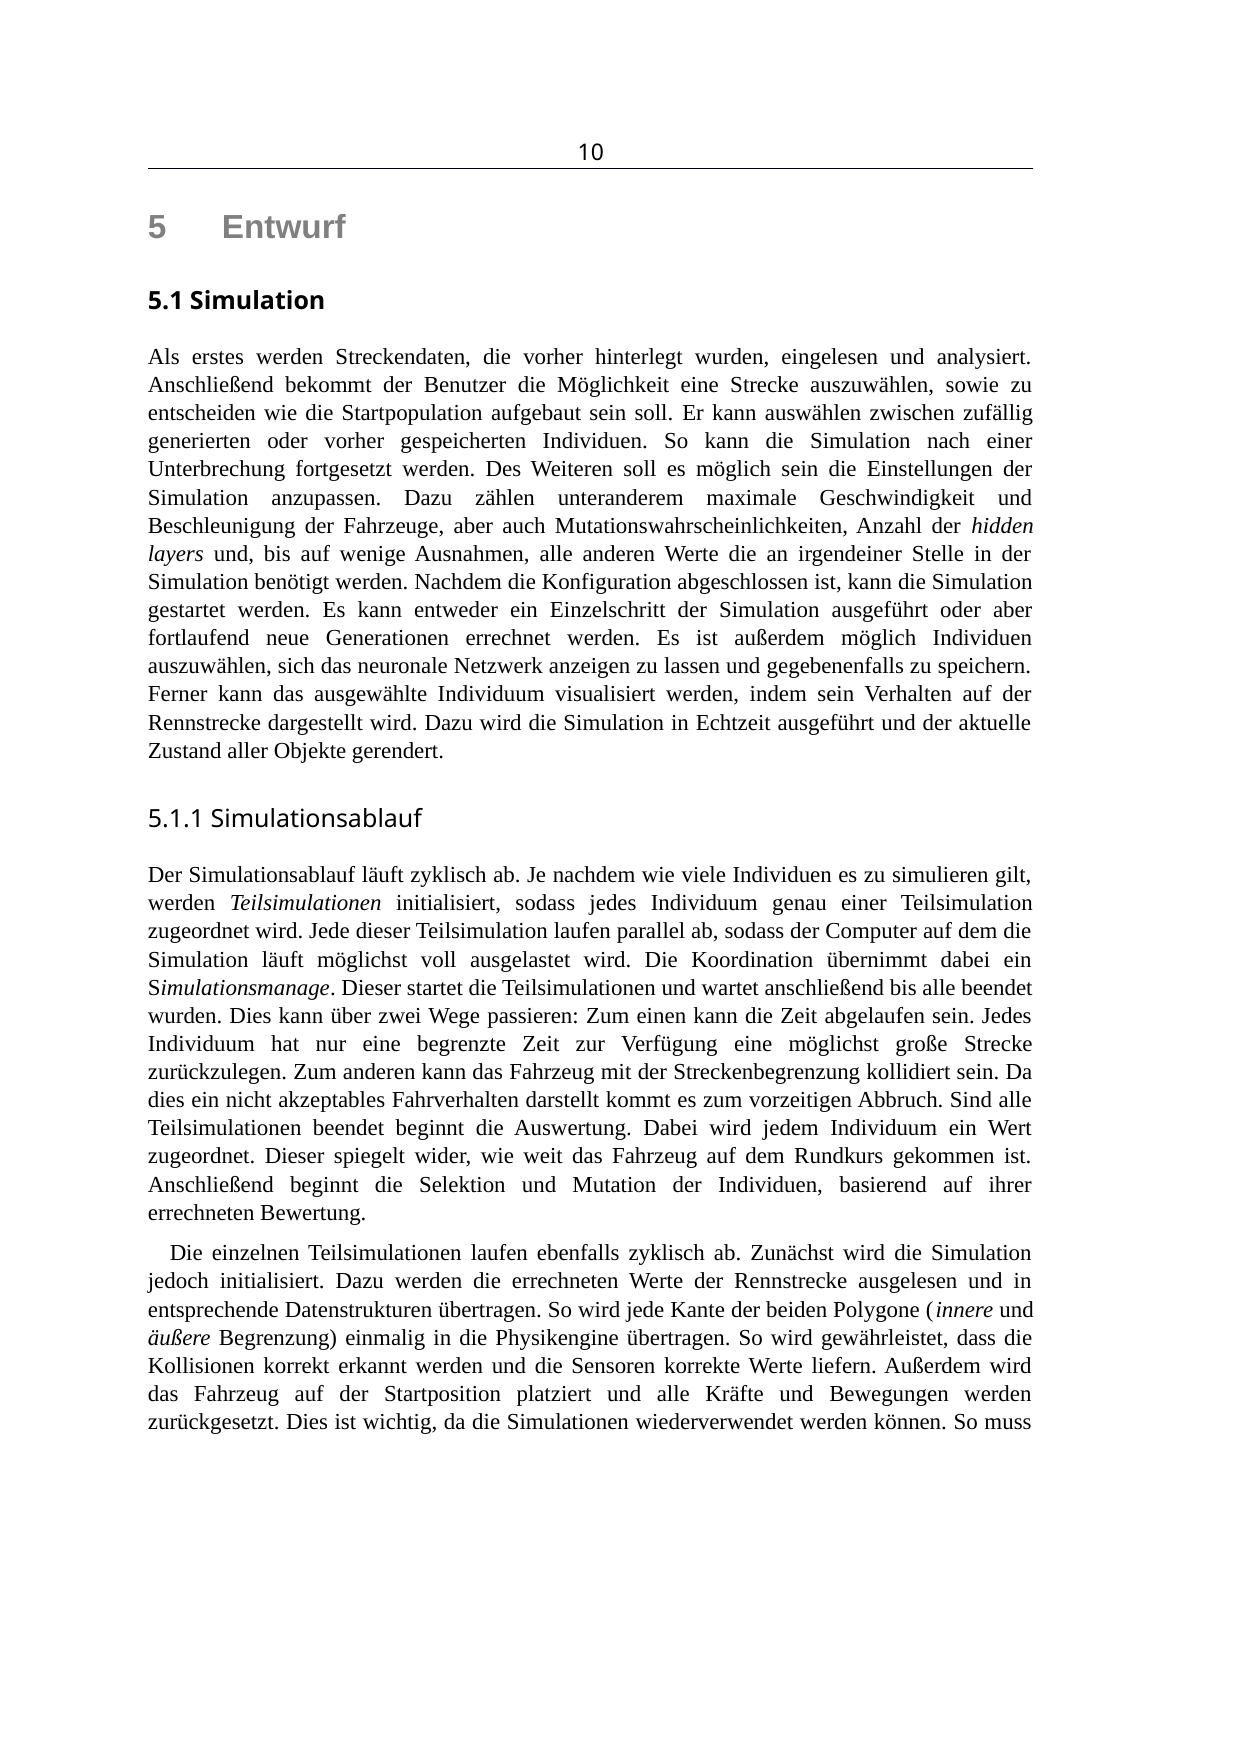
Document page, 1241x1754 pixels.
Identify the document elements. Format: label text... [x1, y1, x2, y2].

subtitle 5 Entwurf [148, 207, 1033, 245]
text Als erstes werden Streckendaten, die vorher hinterlegt wurden, eingelesen und analysiert. Anschließend bekommt der Benutzer die Möglichkeit eine Strecke auszuwählen, sowie zu entscheiden wie die Startpopulation aufgebaut sein soll. Er kann auswählen zwischen zufällig generierten oder vorher gespeicherten Individuen. So kann die Simulation nach einer Unterbrechung fortgesetzt werden. Des Weiteren soll es möglich sein die Einstellungen der Simulation anzupassen. Dazu zählen unteranderem maximale Geschwindigkeit und Beschleunigung der Fahrzeuge, aber auch Mutationswahrscheinlichkeiten, Anzahl der hidden layers und, bis auf wenige Ausnahmen, alle anderen Werte die an irgendeiner Stelle in der Simulation benötigt werden. Nachdem die Konfiguration abgeschlossen ist, kann die Simulation gestartet werden. Es kann entweder ein Einzelschritt der Simulation ausgeführt oder aber fortlaufend neue Generationen errechnet werden. Es ist außerdem möglich Individuen auszuwählen, sich das neuronale Netzwerk anzeigen zu lassen und gegebenenfalls zu speichern. Ferner kann das ausgewählte Individuum visualisiert werden, indem sein Verhalten auf der Rennstrecke dargestellt wird. Dazu wird die Simulation in Echtzeit ausgeführt und der aktuelle Zustand aller Objekte gerendert. [148, 342, 1033, 764]
subtitle 5.1 Simulation [148, 283, 1033, 317]
text Der Simulationsablauf läuft zyklisch ab. Je nachdem wie viele Individuen es zu simulieren gilt, werden Teilsimulationen initialisiert, sodass jedes Individuum genau einer Teilsimulation zugeordnet wird. Jede dieser Teilsimulation laufen parallel ab, sodass der Computer auf dem die Simulation läuft möglichst voll ausgelastet wird. Die Koordination übernimmt dabei ein Simulationsmanage. Dieser startet die Teilsimulationen und wartet anschließend bis alle beendet wurden. Dies kann über zwei Wege passieren: Zum einen kann die Zeit abgelaufen sein. Jedes Individuum hat nur eine begrenzte Zeit zur Verfügung eine möglichst große Strecke zurückzulegen. Zum anderen kann das Fahrzeug mit der Streckenbegrenzung kollidiert sein. Da dies ein nicht akzeptables Fahrverhalten darstellt kommt es zum vorzeitigen Abbruch. Sind alle Teilsimulationen beendet beginnt die Auswertung. Dabei wird jedem Individuum ein Wert zugeordnet. Dieser spiegelt wider, wie weit das Fahrzeug auf dem Rundkurs gekommen ist. Anschließend beginnt die Selektion und Mutation der Individuen, basierend auf ihrer errechneten Bewertung. [148, 860, 1033, 1226]
text Die einzelnen Teilsimulationen laufen ebenfalls zyklisch ab. Zunächst wird die Simulation jedoch initialisiert. Dazu werden die errechneten Werte der Rennstrecke ausgelesen und in entsprechende Datenstrukturen übertragen. So wird jede Kante der beiden Polygone (innere und äußere Begrenzung) einmalig in die Physikengine übertragen. So wird gewährleistet, dass die Kollisionen korrekt erkannt werden und die Sensoren korrekte Werte liefern. Außerdem wird das Fahrzeug auf der Startposition platziert und alle Kräfte und Bewegungen werden zurückgesetzt. Dies ist wichtig, da die Simulationen wiederverwendet werden können. So muss [148, 1238, 1033, 1435]
subtitle 5.1.1 Simulationsablauf [148, 801, 1033, 835]
